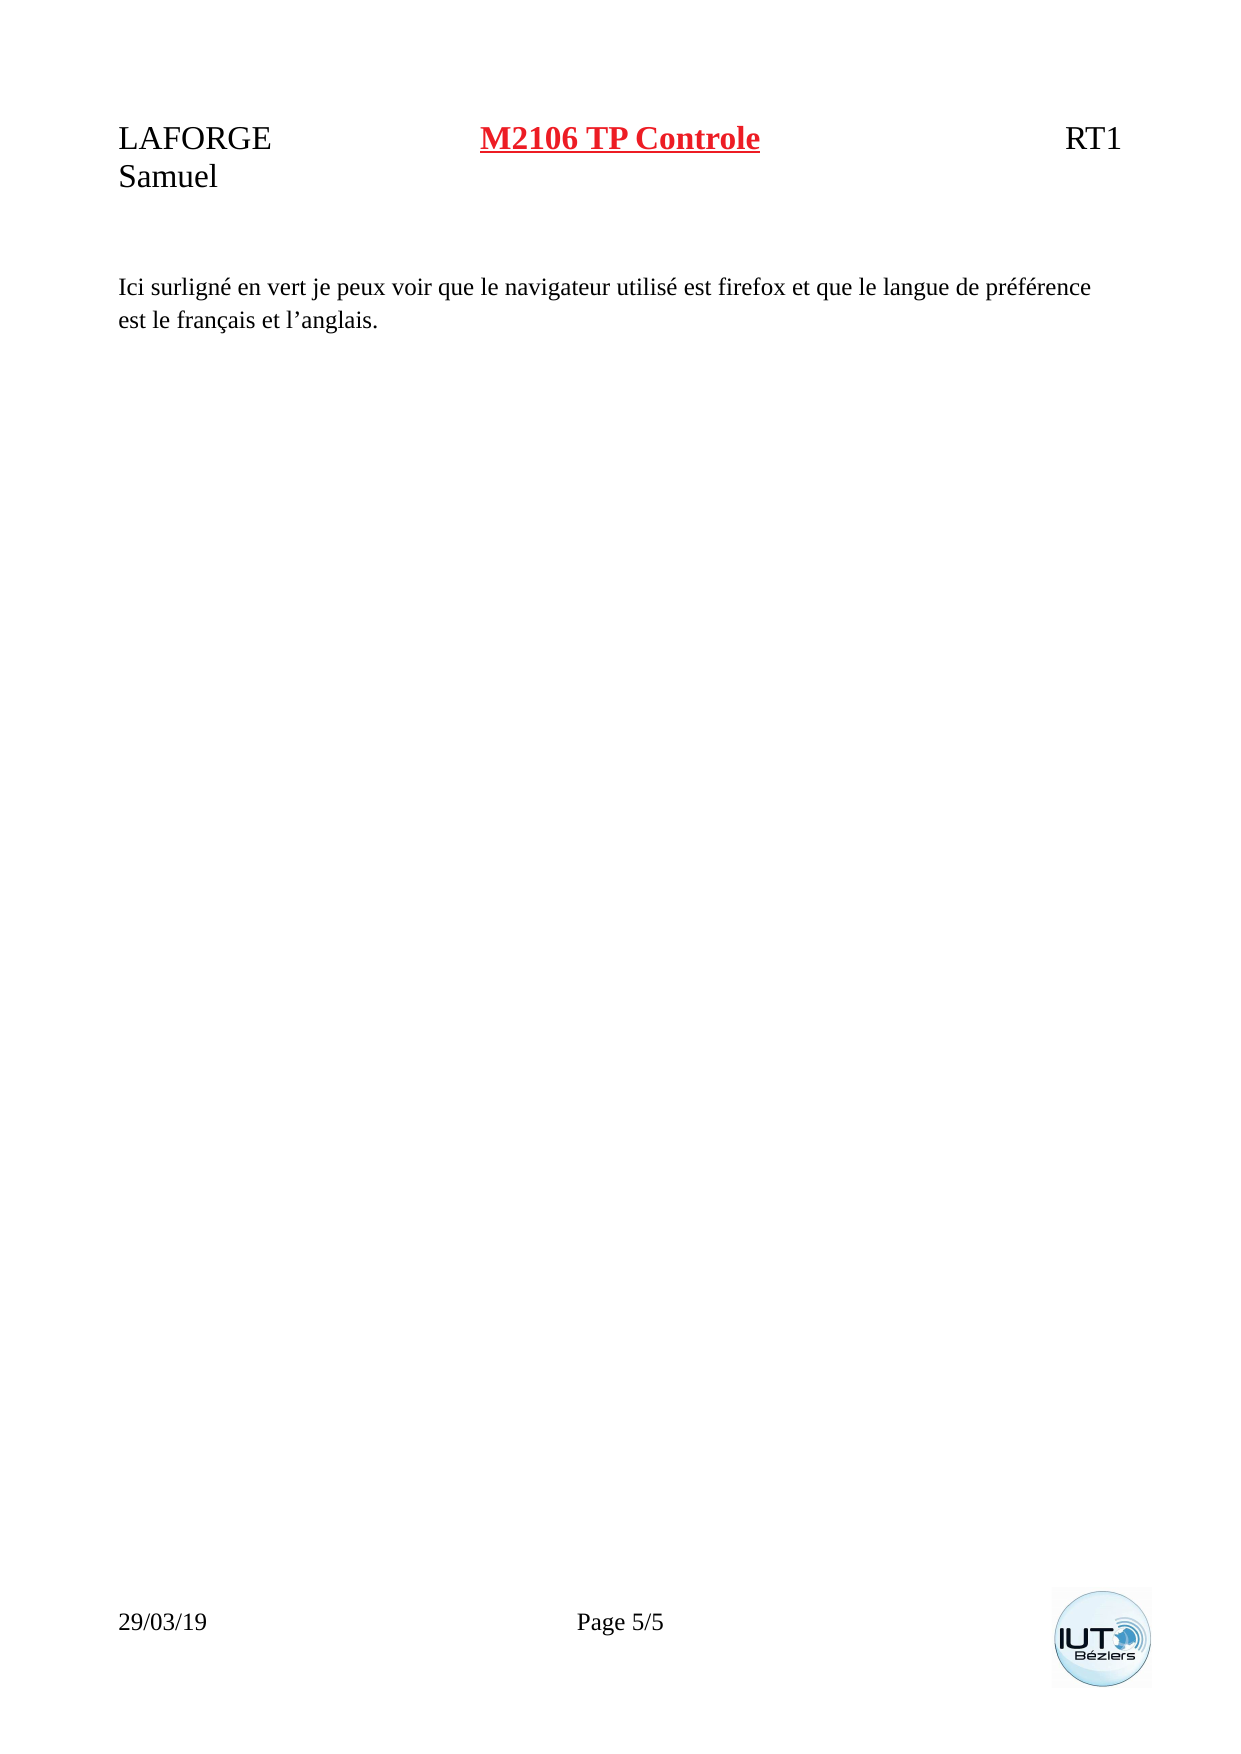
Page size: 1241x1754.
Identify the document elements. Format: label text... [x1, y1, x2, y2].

picture [1051, 1587, 1153, 1688]
text Ici surligné en vert je peux voir que le navigateur utilisé est firefox et que le langue de préférence est le français et l’anglais. [118, 272, 1122, 334]
